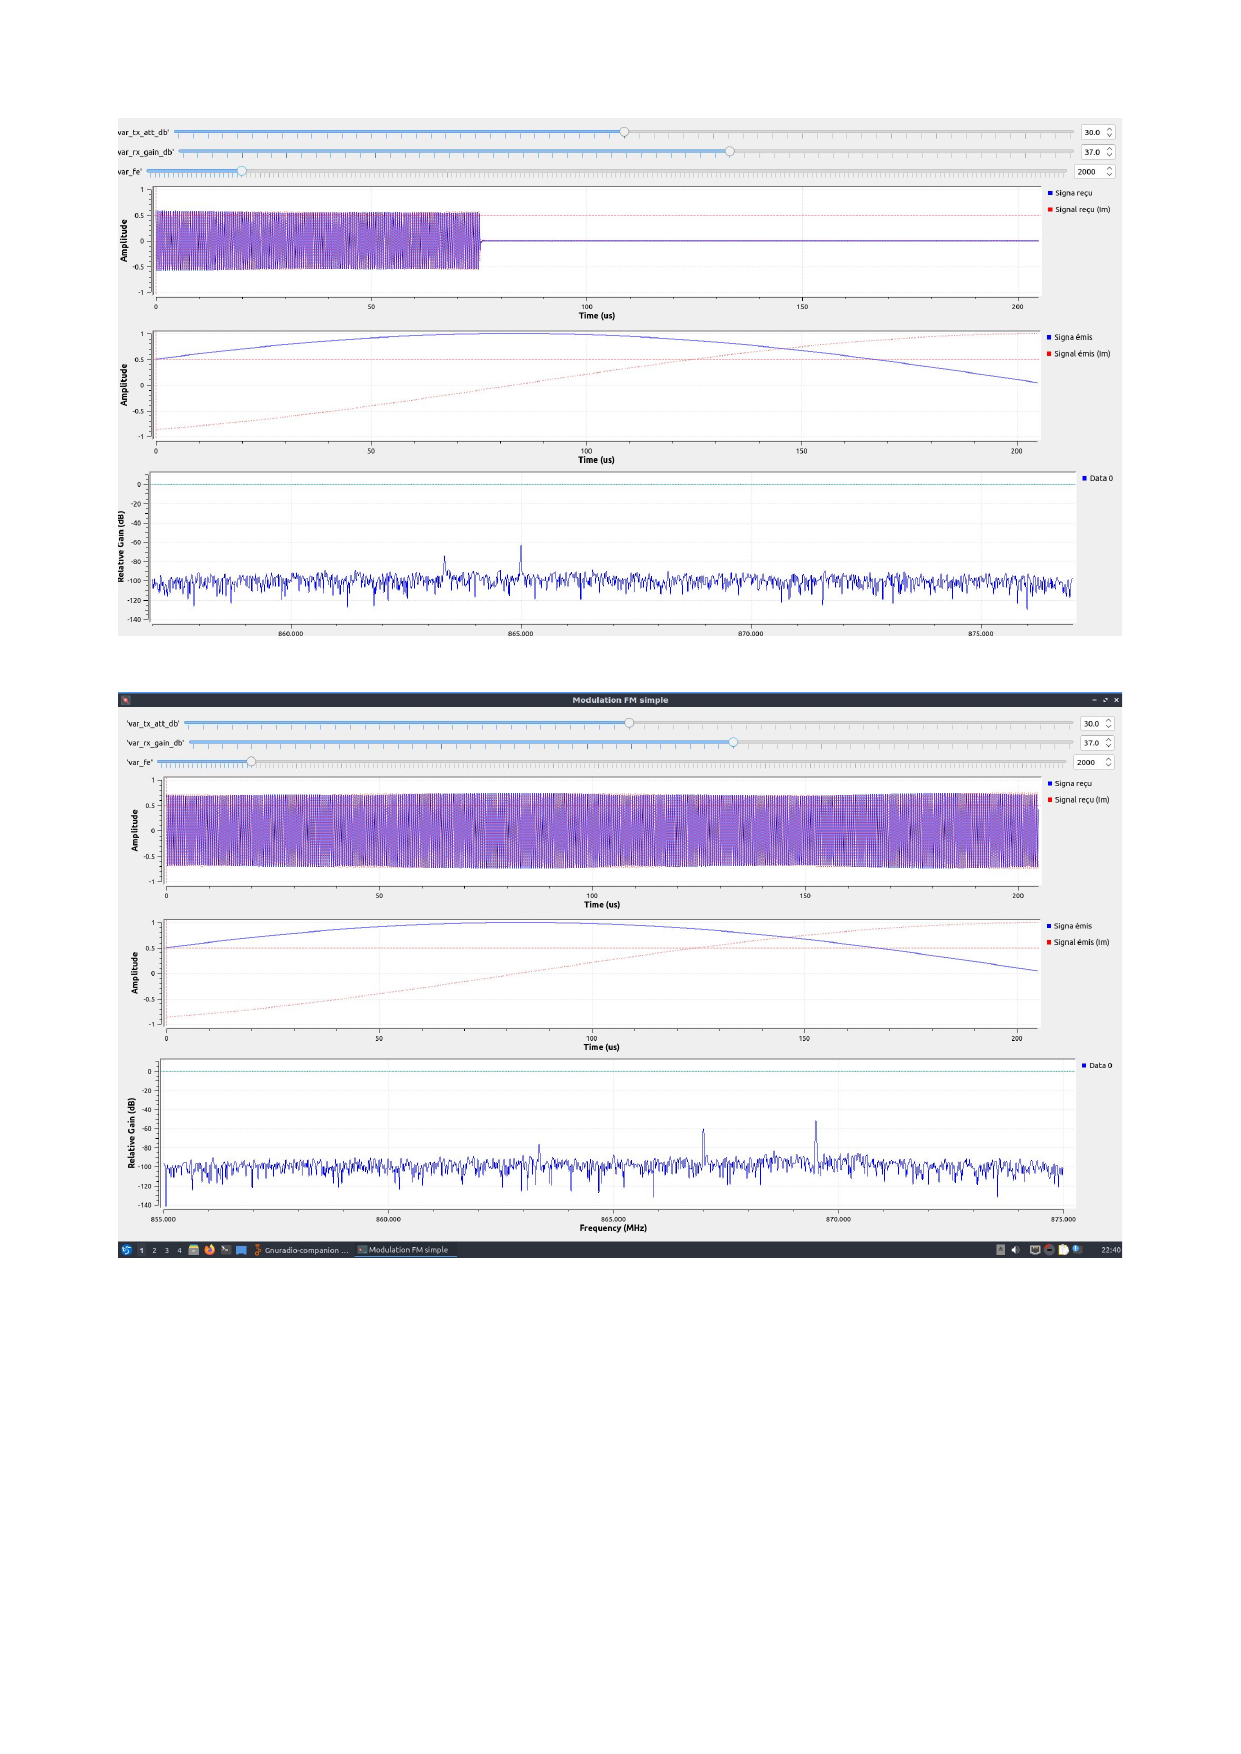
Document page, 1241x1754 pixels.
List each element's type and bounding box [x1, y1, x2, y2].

picture [118, 118, 1123, 636]
picture [118, 692, 1123, 1258]
